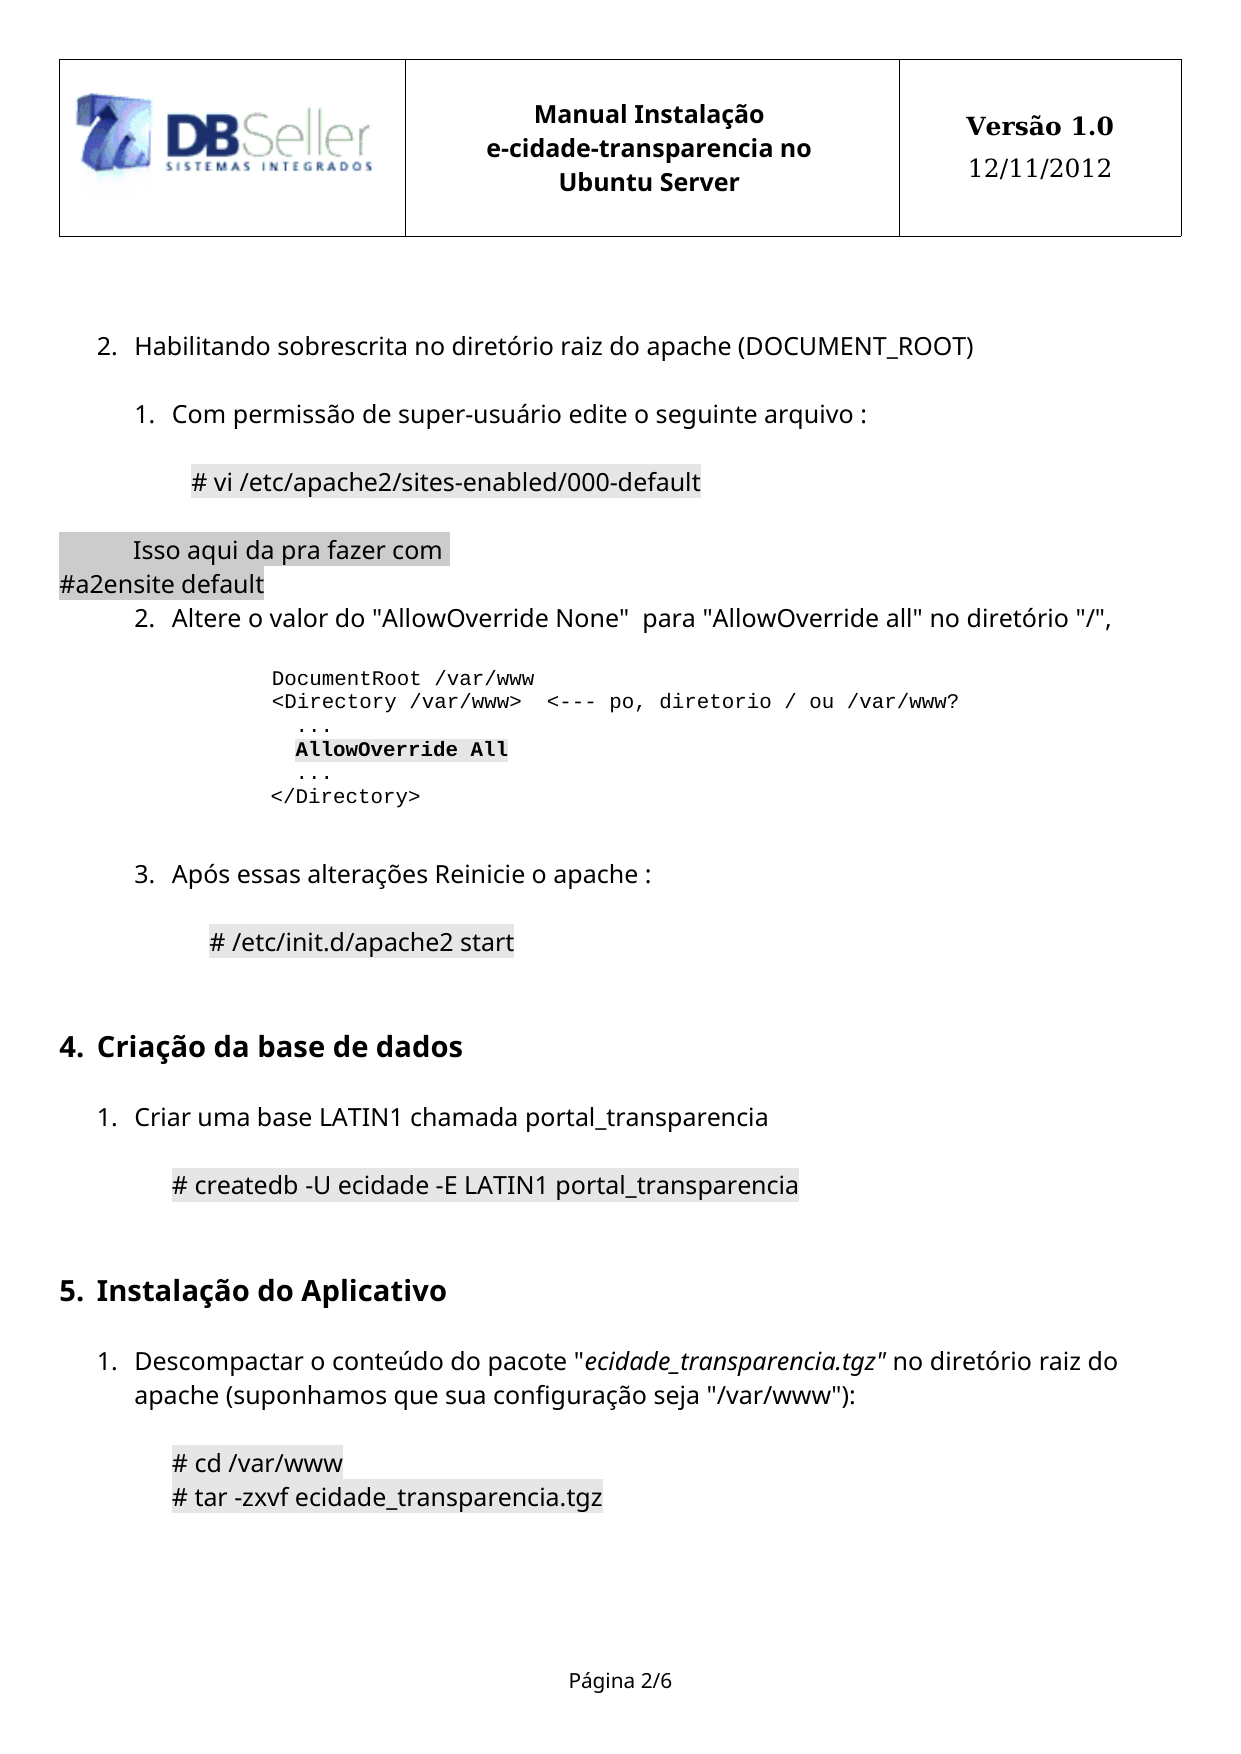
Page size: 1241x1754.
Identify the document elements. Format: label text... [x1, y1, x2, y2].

picture [73, 92, 380, 201]
list Descompactar o conteúdo do pacote "ecidade_transparencia.tgz" no diretório raiz do apache (suponhamos que sua configuração seja "/var/www"): [97, 1343, 1181, 1411]
text #a2ensite default [59, 566, 1181, 600]
text AllowOverride All [59, 739, 1181, 762]
list Criação da base de dados [59, 1026, 1181, 1066]
list # createdb -U ecidade -E LATIN1 portal_transparencia [134, 1168, 1181, 1202]
text </Directory> [59, 786, 1181, 809]
list # /etc/init.d/apache2 start [172, 924, 1181, 958]
list # cd /var/www [134, 1445, 1181, 1479]
list Altere o valor do "AllowOverride None" para "AllowOverride all" no diretório "/", [134, 600, 1181, 634]
text ... [59, 715, 1181, 739]
text DocumentRoot /var/www [59, 668, 1181, 692]
list Habilitando sobrescrita no diretório raiz do apache (DOCUMENT_ROOT) [97, 328, 1181, 362]
list Instalação do Aplicativo [59, 1270, 1181, 1309]
list # vi /etc/apache2/sites-enabled/000-default [134, 464, 1181, 498]
text ... [59, 762, 1181, 786]
text <Directory /var/www> <--- po, diretorio / ou /var/www? [59, 692, 1181, 715]
list Após essas alterações Reinicie o apache : [134, 856, 1181, 890]
list Com permissão de super-usuário edite o seguinte arquivo : [134, 396, 1181, 430]
text Isso aqui da pra fazer com [59, 532, 1181, 566]
list # tar -zxvf ecidade_transparencia.tgz [134, 1479, 1181, 1513]
list Criar uma base LATIN1 chamada portal_transparencia [97, 1100, 1181, 1134]
